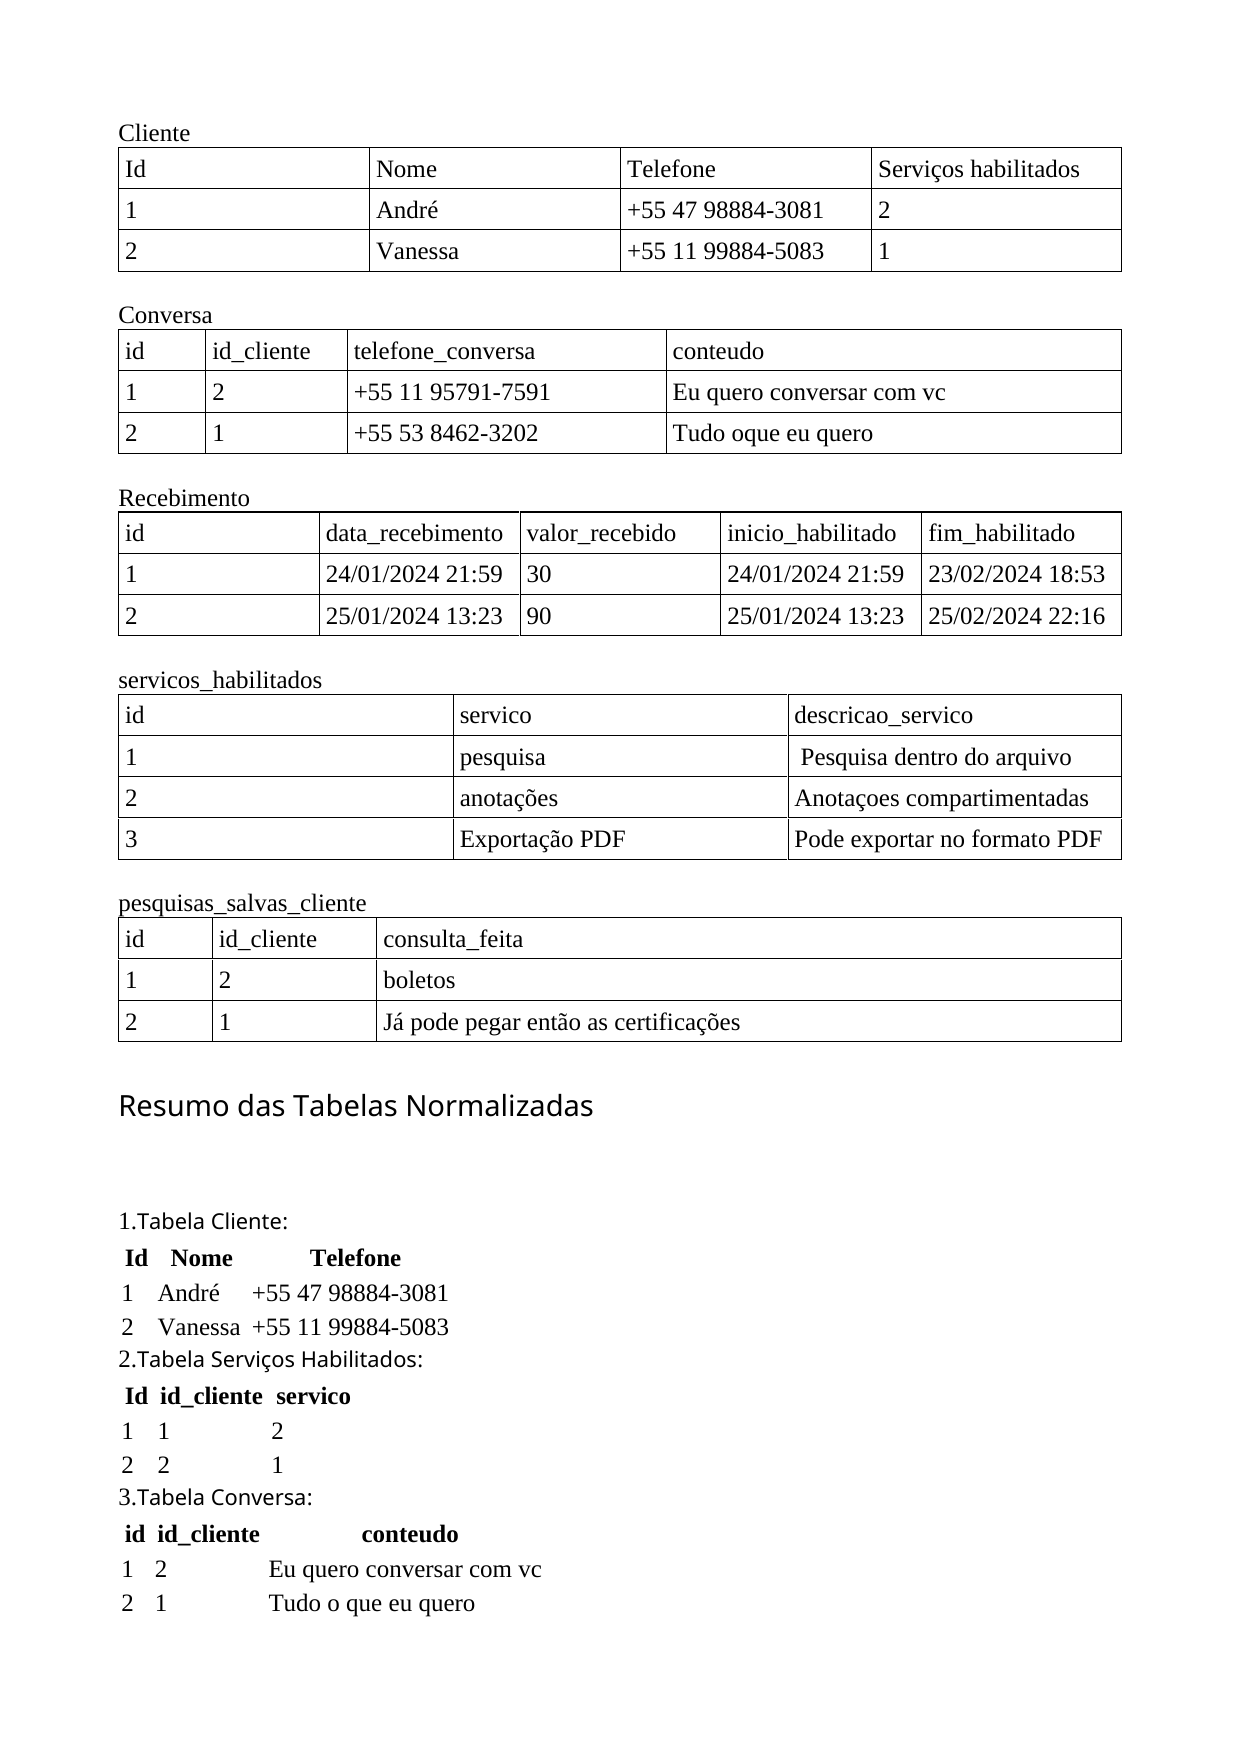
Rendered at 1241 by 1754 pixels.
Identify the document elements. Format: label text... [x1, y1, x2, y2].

table_header id [118, 1516, 152, 1551]
table_cell 2 [119, 595, 319, 635]
table_cell +55 11 95791-7591 [348, 371, 666, 412]
table_header servico [268, 1378, 359, 1413]
table_cell 1 [118, 1551, 152, 1585]
table_cell 2 [118, 1448, 154, 1482]
table_header id [119, 918, 212, 958]
table_header id [119, 695, 453, 735]
list Tabela Serviços Habilitados: [118, 1344, 1122, 1374]
table_cell 1 [119, 736, 453, 776]
table_header Nome [154, 1240, 249, 1275]
table_cell +55 47 98884-3081 [249, 1275, 462, 1309]
table_cell 2 [872, 189, 1121, 229]
table_cell 1 [119, 371, 205, 412]
table_header servico [454, 695, 787, 735]
table_cell Exportação PDF [454, 819, 787, 859]
table_header id_cliente [154, 1378, 268, 1413]
table_cell 1 [154, 1413, 268, 1447]
text Recebimento [118, 483, 1122, 511]
table_cell 2 [118, 1310, 154, 1344]
text Conversa [118, 300, 1122, 329]
table_cell 1 [118, 1275, 154, 1309]
table_cell Tudo o que eu quero [265, 1585, 555, 1620]
table_cell 24/01/2024 21:59 [721, 554, 921, 594]
table_cell Vanessa [370, 230, 620, 271]
table_cell André [154, 1275, 249, 1309]
table_header Id [118, 1240, 154, 1275]
list Tabela Conversa: [118, 1482, 1122, 1512]
table_header Telefone [621, 148, 871, 188]
table_cell 2 [119, 230, 369, 271]
table_cell 24/01/2024 21:59 [320, 554, 519, 594]
table_cell 2 [206, 371, 347, 412]
text pesquisas_salvas_cliente [118, 888, 1122, 917]
table_cell Já pode pegar então as certificações [377, 1001, 1121, 1041]
table_cell 1 [268, 1448, 359, 1482]
table_header consulta_feita [377, 918, 1121, 958]
table_cell 25/02/2024 22:16 [922, 595, 1121, 635]
text Cliente [118, 118, 1122, 147]
table_cell 2 [119, 413, 205, 453]
table_header telefone_conversa [348, 330, 666, 370]
table_cell 3 [119, 819, 453, 859]
table_cell 30 [521, 554, 720, 594]
table_cell Vanessa [154, 1310, 249, 1344]
table_cell +55 53 8462-3202 [348, 413, 666, 453]
table_header id [119, 330, 205, 370]
table_cell 2 [154, 1448, 268, 1482]
table_cell 2 [119, 777, 453, 817]
table_header id_cliente [206, 330, 347, 370]
table_cell 2 [268, 1413, 359, 1447]
table_header id_cliente [152, 1516, 265, 1551]
table_header Nome [370, 148, 620, 188]
table_cell +55 11 99884-5083 [249, 1310, 462, 1344]
table_cell 25/01/2024 13:23 [320, 595, 519, 635]
table_cell 25/01/2024 13:23 [721, 595, 921, 635]
table_cell boletos [377, 960, 1121, 1000]
table_cell anotações [454, 777, 787, 817]
table_header descricao_servico [789, 695, 1121, 735]
table_cell Pesquisa dentro do arquivo [789, 736, 1121, 776]
text servicos_habilitados [118, 665, 1122, 694]
table_cell 2 [118, 1585, 152, 1620]
table_cell Anotaçoes compartimentadas [789, 777, 1121, 817]
table_cell André [370, 189, 620, 229]
table_header conteudo [265, 1516, 555, 1551]
table_cell 1 [119, 189, 369, 229]
table_header fim_habilitado [922, 513, 1121, 553]
table_cell +55 47 98884-3081 [621, 189, 871, 229]
table_header id_cliente [213, 918, 376, 958]
table_cell Eu quero conversar com vc [667, 371, 1121, 412]
table_header inicio_habilitado [721, 513, 921, 553]
table_cell 90 [521, 595, 720, 635]
table_cell 1 [213, 1001, 376, 1041]
table_cell Pode exportar no formato PDF [789, 819, 1121, 859]
table_header Id [119, 148, 369, 188]
table_header Serviços habilitados [872, 148, 1121, 188]
table_cell 1 [872, 230, 1121, 271]
table_cell 2 [213, 960, 376, 1000]
table_header Id [118, 1378, 154, 1413]
table_header data_recebimento [320, 513, 519, 553]
table_cell 23/02/2024 18:53 [922, 554, 1121, 594]
table_cell 2 [152, 1551, 265, 1585]
table_cell Tudo oque eu quero [667, 413, 1121, 453]
table_cell 2 [119, 1001, 212, 1041]
table_cell 1 [206, 413, 347, 453]
table_cell 1 [119, 554, 319, 594]
table_cell 1 [118, 1413, 154, 1447]
table_header valor_recebido [521, 513, 720, 553]
table_cell pesquisa [454, 736, 787, 776]
table_cell 1 [119, 960, 212, 1000]
table_header Telefone [249, 1240, 462, 1275]
table_cell +55 11 99884-5083 [621, 230, 871, 271]
list Tabela Cliente: [118, 1206, 1122, 1236]
subtitle Resumo das Tabelas Normalizadas [118, 1085, 1122, 1125]
table_header id [119, 513, 319, 553]
table_header conteudo [667, 330, 1121, 370]
table_cell 1 [152, 1585, 265, 1620]
table_cell Eu quero conversar com vc [265, 1551, 555, 1585]
